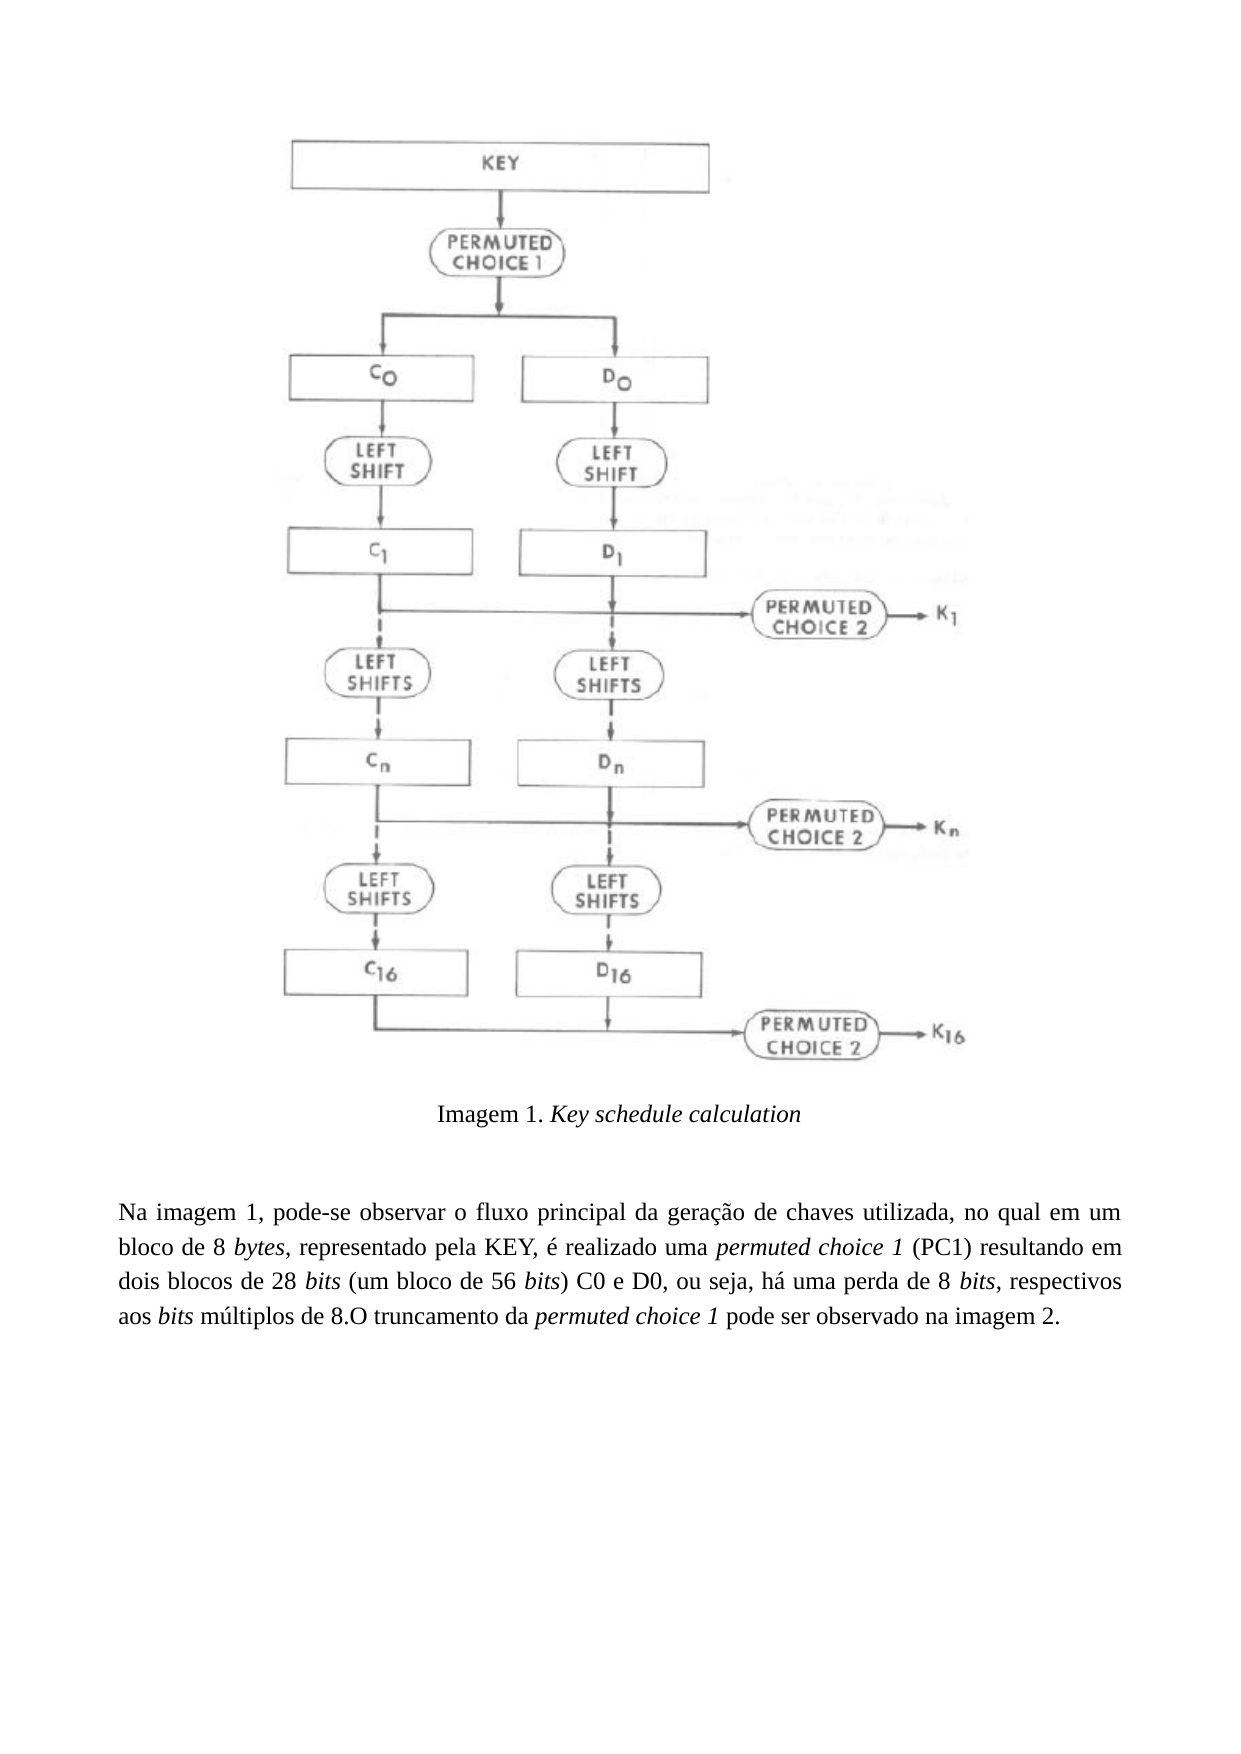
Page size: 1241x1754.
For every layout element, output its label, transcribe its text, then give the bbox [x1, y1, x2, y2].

text Imagem 1. Key schedule calculation [118, 1099, 1122, 1128]
picture [271, 133, 970, 1068]
text Na imagem 1, pode-se observar o fluxo principal da geração de chaves utilizada, no qual em um bloco de 8 bytes, representado pela KEY, é realizado uma permuted choice 1 (PC1) resultando em dois blocos de 28 bits (um bloco de 56 bits) C0 e D0, ou seja, há uma perda de 8 bits, respectivos aos bits múltiplos de 8.O truncamento da permuted choice 1 pode ser observado na imagem 2. [118, 1197, 1122, 1330]
